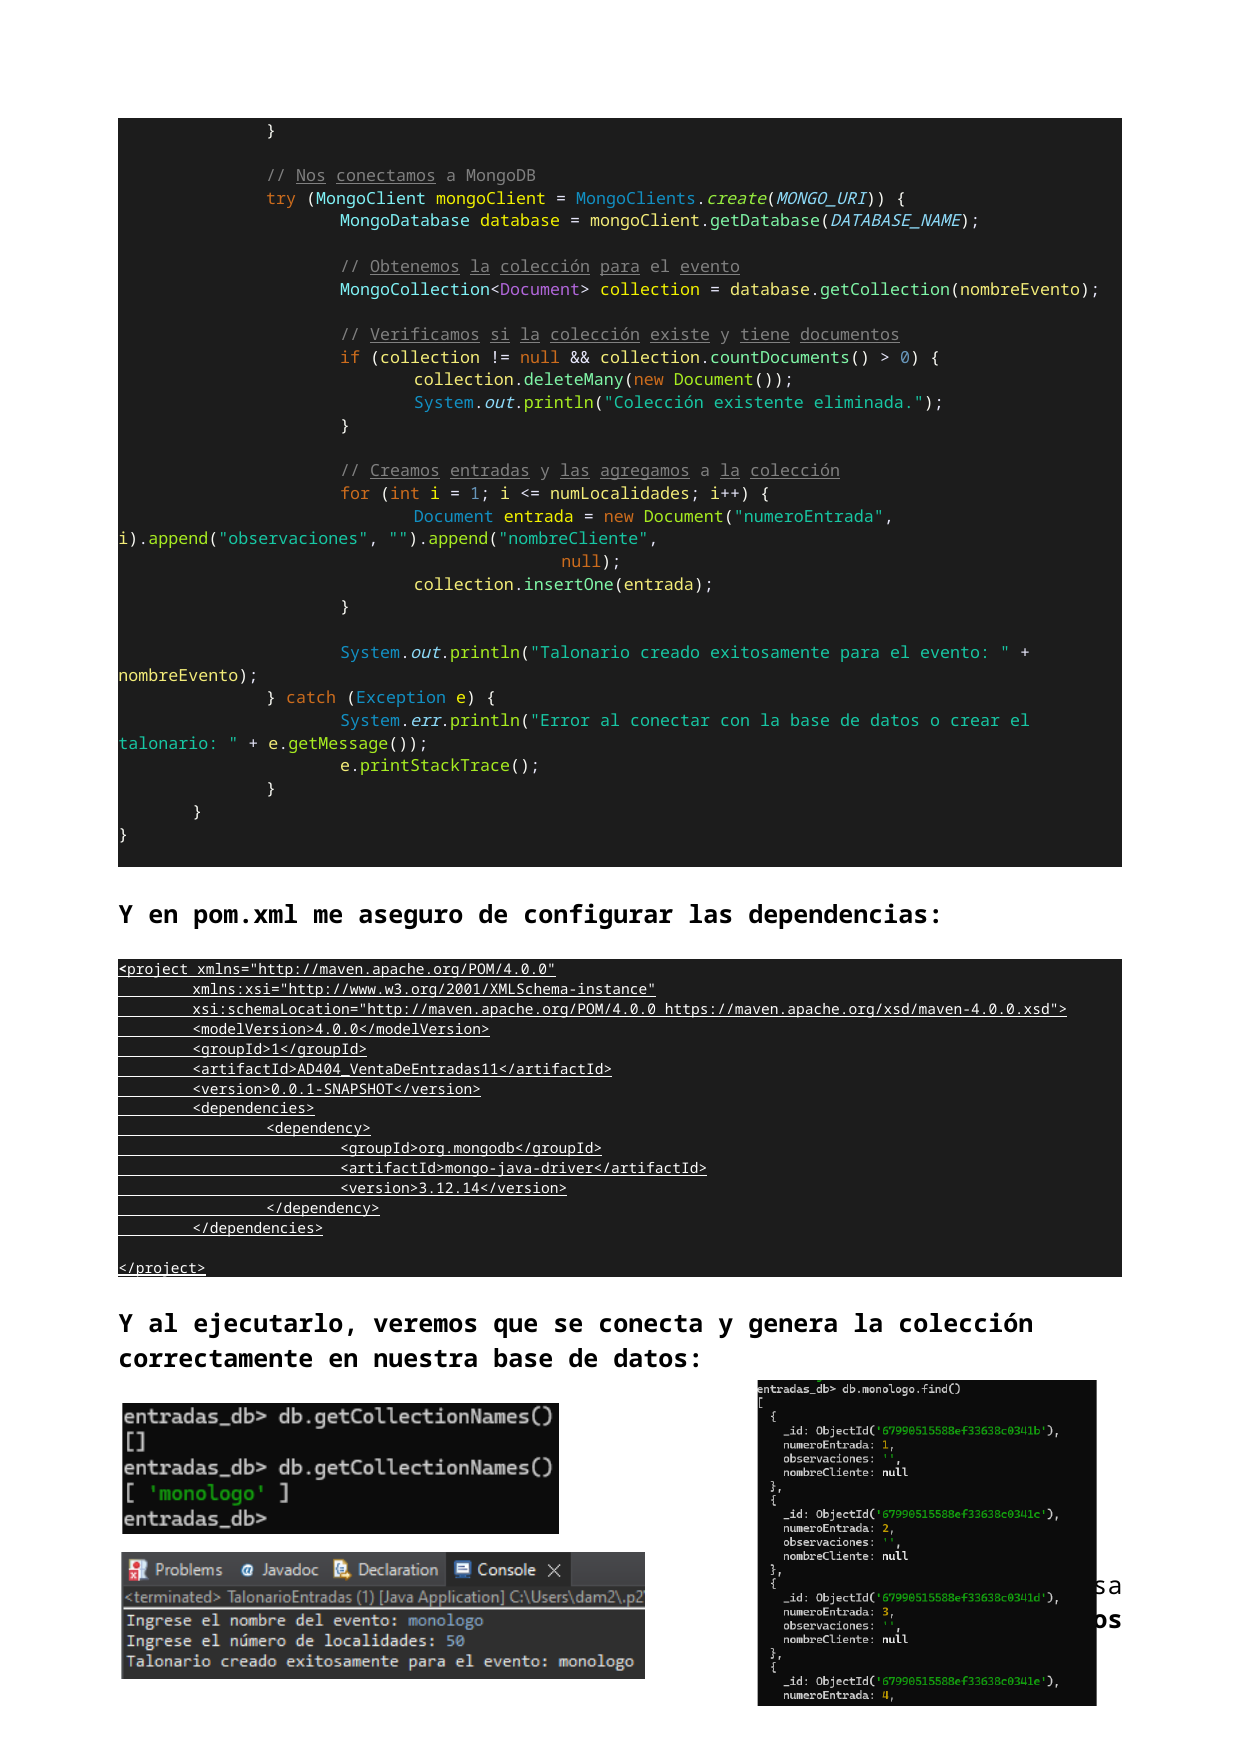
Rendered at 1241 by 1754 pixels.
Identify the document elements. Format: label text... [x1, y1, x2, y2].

text System.out.println("Talonario creado exitosamente para el evento: " + nombreEvento); [118, 640, 1122, 686]
text <groupId>org.mongodb</groupId> [118, 1138, 1122, 1158]
picture [121, 1552, 645, 1679]
text <version>3.12.14</version> [118, 1178, 1122, 1198]
text <version>0.0.1-SNAPSHOT</version> [118, 1078, 1122, 1098]
text e.printStackTrace(); [118, 754, 1122, 777]
text } [118, 777, 1122, 799]
text null); [118, 549, 1122, 572]
text xsi:schemaLocation="http://maven.apache.org/POM/4.0.0 https://maven.apache.org/xsd/maven-4.0.0.xsd"> [118, 999, 1122, 1019]
text <groupId>1</groupId> [118, 1039, 1122, 1058]
text Document entrada = new Document("numeroEntrada", i).append("observaciones", "").append("nombreCliente", [118, 504, 1122, 549]
text <artifactId>mongo-java-driver</artifactId> [118, 1158, 1122, 1178]
text System.err.println("Error al conectar con la base de datos o crear el talonario: " + e.getMessage()); [118, 708, 1122, 754]
picture [757, 1380, 1097, 1706]
text <dependency> [118, 1118, 1122, 1138]
text <project xmlns="http://maven.apache.org/POM/4.0.0" [118, 959, 1122, 979]
text <dependencies> [118, 1098, 1122, 1118]
text collection.deleteMany(new Document()); [118, 368, 1122, 391]
text </project> [118, 1257, 1122, 1277]
text </dependencies> [118, 1218, 1122, 1238]
text <modelVersion>4.0.0</modelVersion> [118, 1019, 1122, 1039]
picture [122, 1403, 559, 1534]
text <artifactId>AD404_VentaDeEntradas11</artifactId> [118, 1058, 1122, 1078]
text collection.insertOne(entrada); [118, 572, 1122, 595]
text MongoCollection<Document> collection = database.getCollection(nombreEvento); [118, 277, 1122, 300]
text Y al ejecutarlo, veremos que se conecta y genera la colección correctamente en nuestra base de datos: [118, 1306, 1122, 1374]
text // Nos conectamos a MongoDB [118, 163, 1122, 186]
text System.out.println("Colección existente eliminada."); [118, 391, 1122, 413]
text try (MongoClient mongoClient = MongoClients.create(MONGO_URI)) { [118, 186, 1122, 209]
text // Obtenemos la colección para el evento [118, 254, 1122, 277]
text } [118, 413, 1122, 436]
text // Creamos entradas y las agregamos a la colección [118, 459, 1122, 481]
text } [118, 118, 1122, 141]
text } [118, 595, 1122, 618]
text </dependency> [118, 1198, 1122, 1218]
text } catch (Exception e) { [118, 686, 1122, 708]
text } [118, 822, 1122, 845]
text for (int i = 1; i <= numLocalidades; i++) { [118, 481, 1122, 504]
text MongoDatabase database = mongoClient.getDatabase(DATABASE_NAME); [118, 209, 1122, 232]
text xmlns:xsi="http://www.w3.org/2001/XMLSchema-instance" [118, 979, 1122, 999]
text Y en pom.xml me aseguro de configurar las dependencias: [118, 896, 1122, 930]
text // Verificamos si la colección existe y tiene documentos [118, 322, 1122, 345]
text if (collection != null && collection.countDocuments() > 0) { [118, 345, 1122, 368]
text } [118, 799, 1122, 822]
